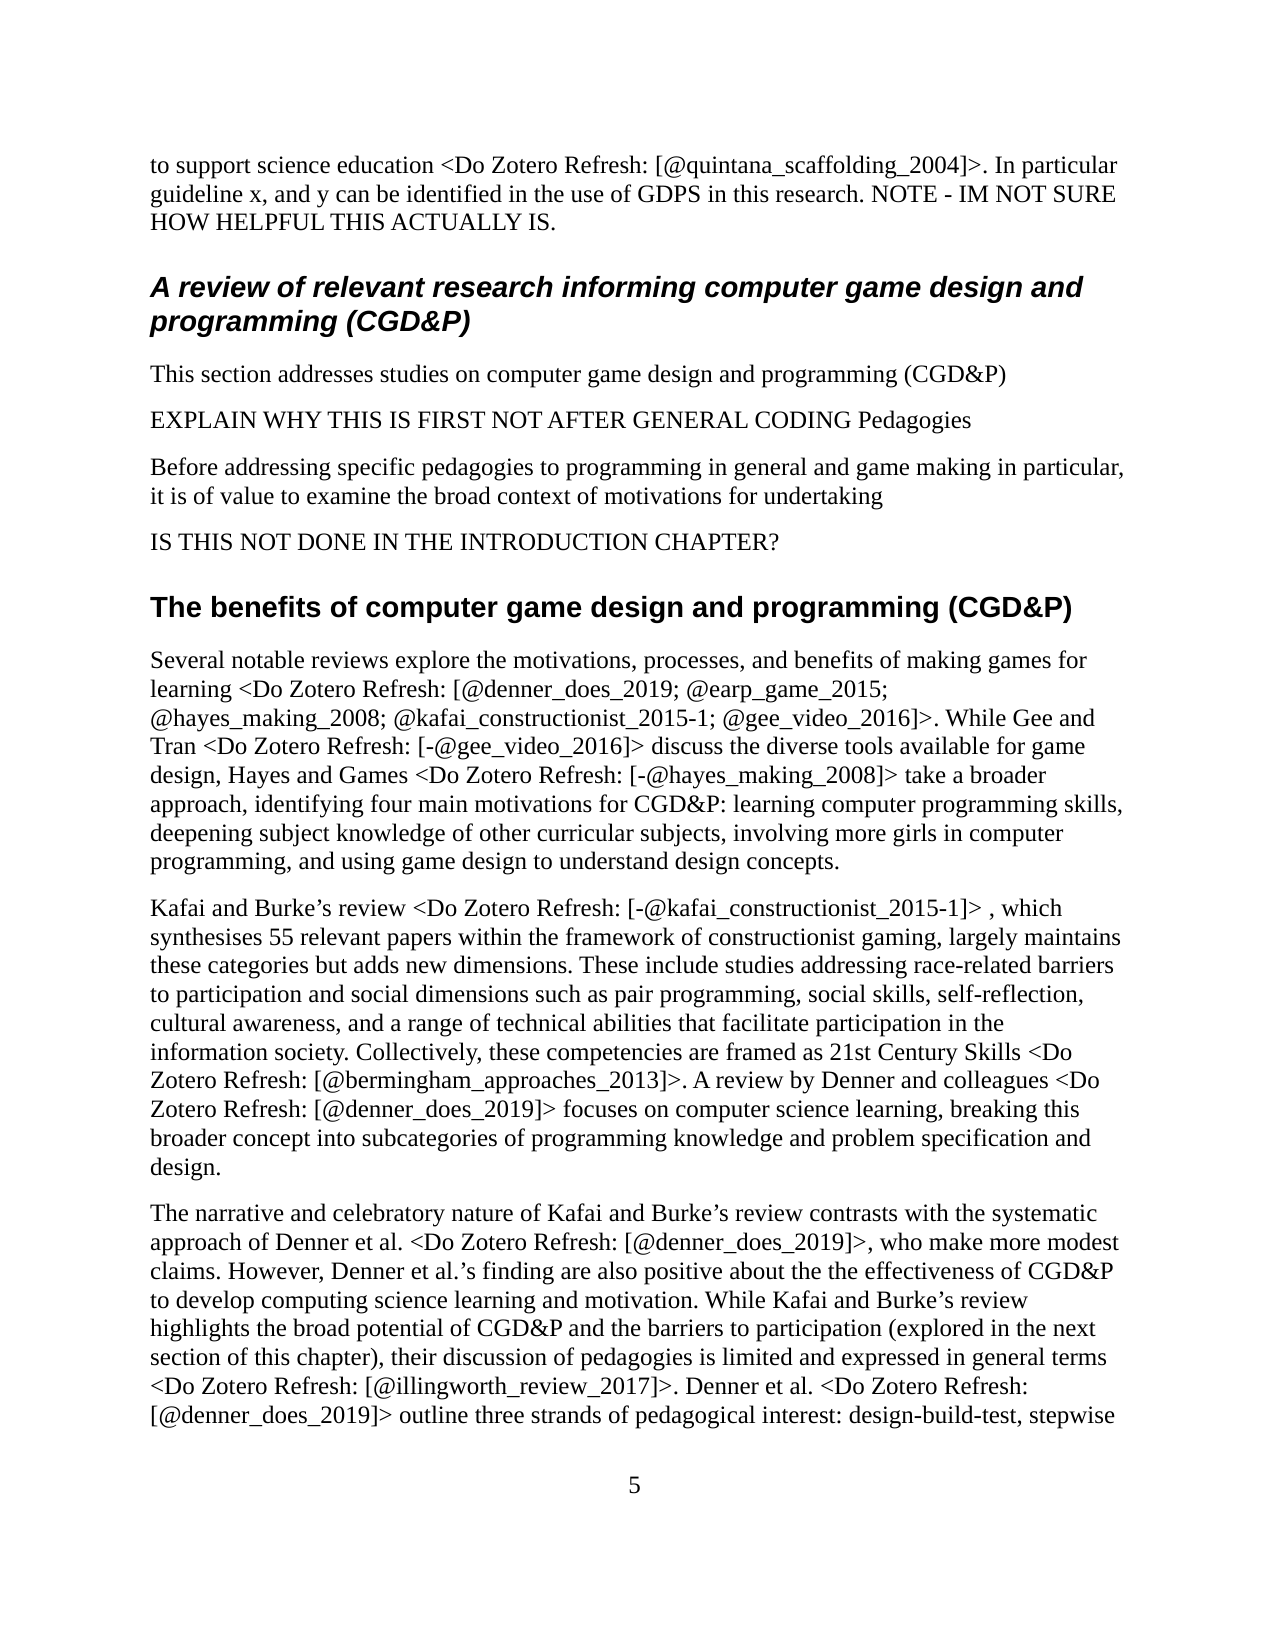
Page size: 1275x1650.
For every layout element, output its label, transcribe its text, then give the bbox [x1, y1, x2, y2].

subtitle A review of relevant research informing computer game design and programming (CGD&P) [150, 270, 1125, 337]
text The narrative and celebratory nature of Kafai and Burke’s review contrasts with the systematic approach of Denner et al. <Do Zotero Refresh: [@denner_does_2019]>, who make more modest claims. However, Denner et al.’s finding are also positive about the the effectiveness of CGD&P to develop computing science learning and motivation. While Kafai and Burke’s review highlights the broad potential of CGD&P and the barriers to participation (explored in the next section of this chapter), their discussion of pedagogies is limited and expressed in general terms <Do Zotero Refresh: [@illingworth_review_2017]>. Denner et al. <Do Zotero Refresh: [@denner_does_2019]> outline three strands of pedagogical interest: design-build-test, stepwise [150, 1198, 1125, 1428]
text Before addressing specific pedagogies to programming in general and game making in particular, it is of value to examine the broad context of motivations for undertaking [150, 452, 1125, 509]
text EXPLAIN WHY THIS IS FIRST NOT AFTER GENERAL CODING Pedagogies [150, 405, 1125, 434]
text This section addresses studies on computer game design and programming (CGD&P) [150, 359, 1125, 387]
text IS THIS NOT DONE IN THE INTRODUCTION CHAPTER? [150, 527, 1125, 556]
text Kafai and Burke’s review <Do Zotero Refresh: [-@kafai_constructionist_2015-1]> , which synthesises 55 relevant papers within the framework of constructionist gaming, largely maintains these categories but adds new dimensions. These include studies addressing race-related barriers to participation and social dimensions such as pair programming, social skills, self-reflection, cultural awareness, and a range of technical abilities that facilitate participation in the information society. Collectively, these competencies are framed as 21st Century Skills <Do Zotero Refresh: [@bermingham_approaches_2013]>. A review by Denner and colleagues <Do Zotero Refresh: [@denner_does_2019]> focuses on computer science learning, breaking this broader concept into subcategories of programming knowledge and problem specification and design. [150, 893, 1125, 1181]
subtitle The benefits of computer game design and programming (CGD&P) [150, 590, 1125, 624]
text to support science education <Do Zotero Refresh: [@quintana_scaffolding_2004]>. In particular guideline x, and y can be identified in the use of GDPS in this research. NOTE - IM NOT SURE HOW HELPFUL THIS ACTUALLY IS. [150, 150, 1125, 236]
text Several notable reviews explore the motivations, processes, and benefits of making games for learning <Do Zotero Refresh: [@denner_does_2019; @earp_game_2015; @hayes_making_2008; @kafai_constructionist_2015-1; @gee_video_2016]>. While Gee and Tran <Do Zotero Refresh: [-@gee_video_2016]> discuss the diverse tools available for game design, Hayes and Games <Do Zotero Refresh: [-@hayes_making_2008]> take a broader approach, identifying four main motivations for CGD&P: learning computer programming skills, deepening subject knowledge of other curricular subjects, involving more girls in computer programming, and using game design to understand design concepts. [150, 645, 1125, 875]
